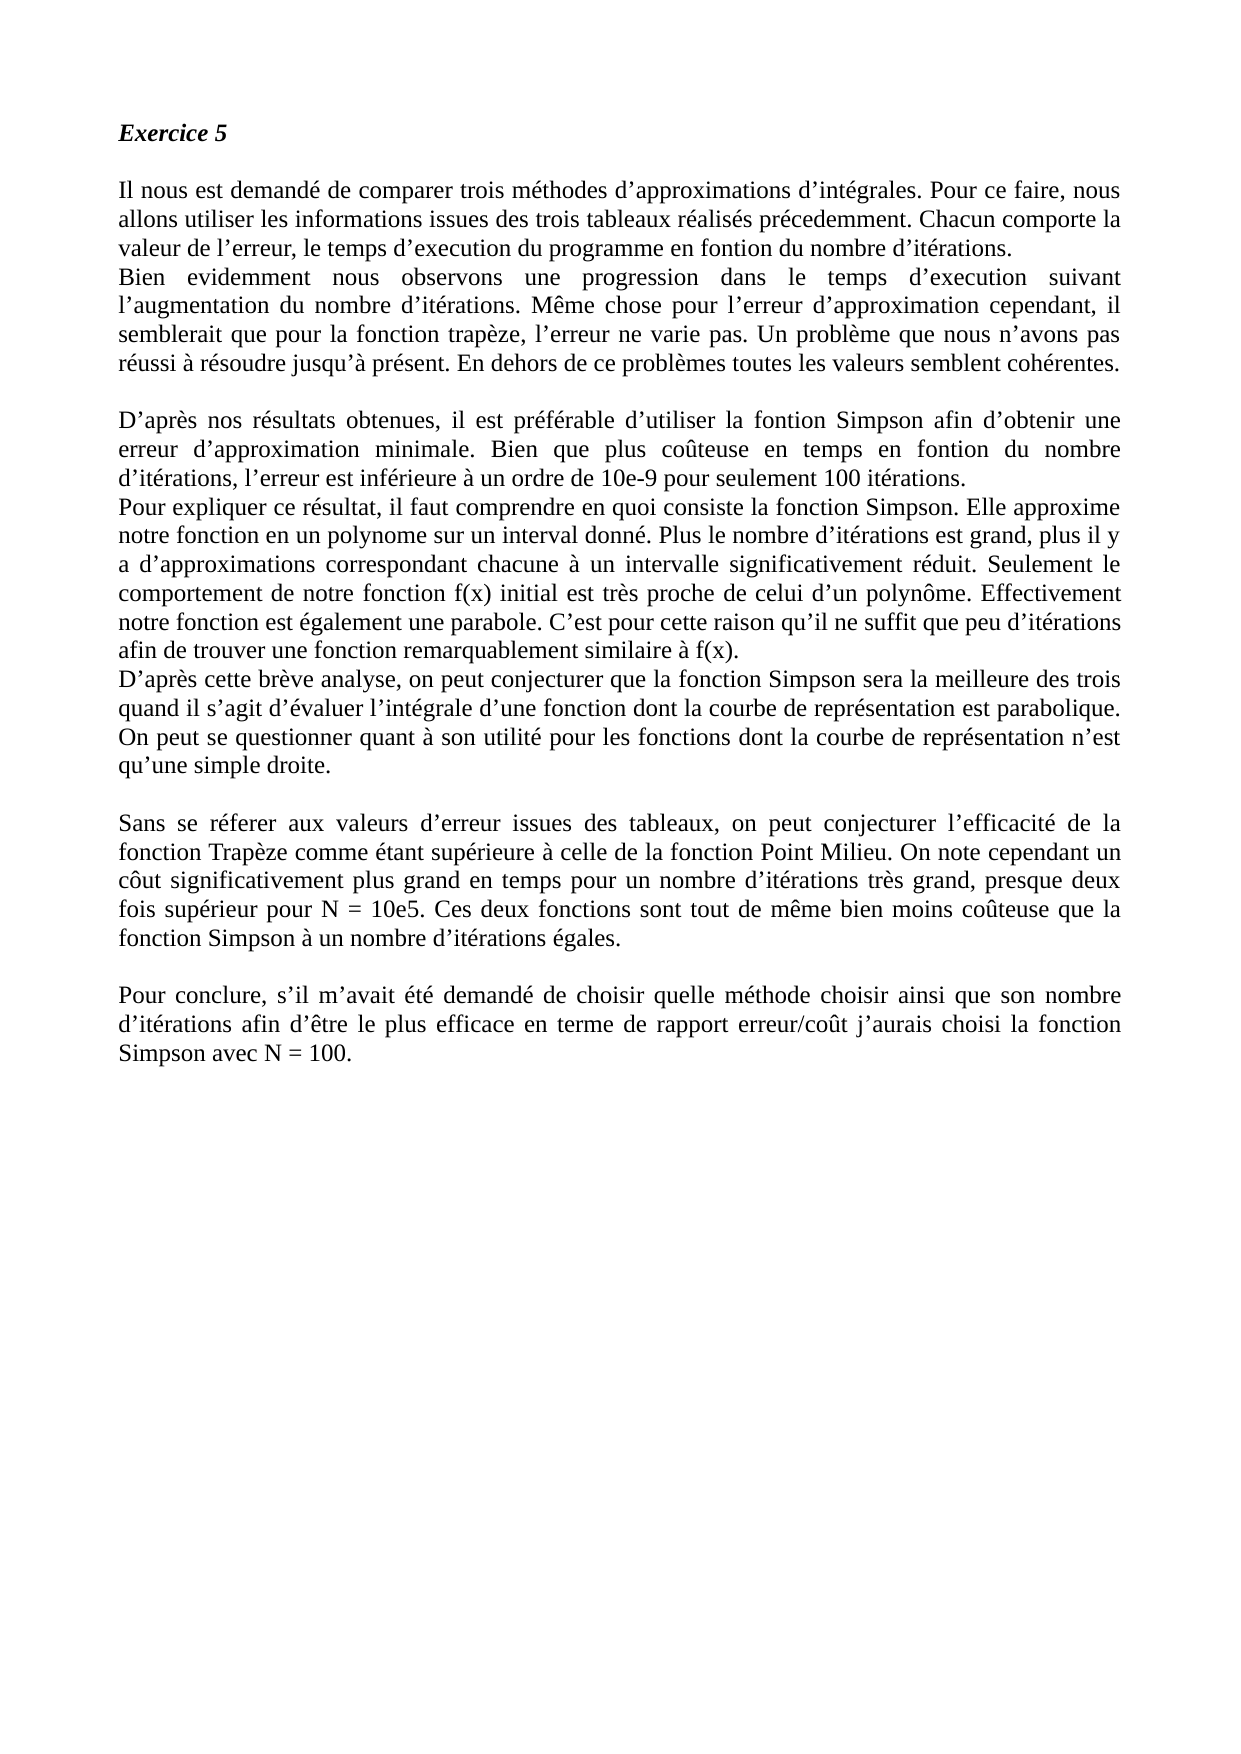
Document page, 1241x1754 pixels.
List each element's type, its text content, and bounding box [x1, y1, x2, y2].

text Sans se réferer aux valeurs d’erreur issues des tableaux, on peut conjecturer l’efficacité de la fonction Trapèze comme étant supérieure à celle de la fonction Point Milieu. On note cependant un côut significativement plus grand en temps pour un nombre d’itérations très grand, presque deux fois supérieur pour N = 10e5. Ces deux fonctions sont tout de même bien moins coûteuse que la fonction Simpson à un nombre d’itérations égales. [118, 808, 1122, 952]
text Exercice 5 [118, 118, 1122, 147]
text Pour expliquer ce résultat, il faut comprendre en quoi consiste la fonction Simpson. Elle approxime notre fonction en un polynome sur un interval donné. Plus le nombre d’itérations est grand, plus il y a d’approximations correspondant chacune à un intervalle significativement réduit. Seulement le comportement de notre fonction f(x) initial est très proche de celui d’un polynôme. Effectivement notre fonction est également une parabole. C’est pour cette raison qu’il ne suffit que peu d’itérations afin de trouver une fonction remarquablement similaire à f(x). [118, 492, 1122, 664]
text D’après cette brève analyse, on peut conjecturer que la fonction Simpson sera la meilleure des trois quand il s’agit d’évaluer l’intégrale d’une fonction dont la courbe de représentation est parabolique. On peut se questionner quant à son utilité pour les fonctions dont la courbe de représentation n’est qu’une simple droite. [118, 664, 1122, 779]
text Il nous est demandé de comparer trois méthodes d’approximations d’intégrales. Pour ce faire, nous allons utiliser les informations issues des trois tableaux réalisés précedemment. Chacun comporte la valeur de l’erreur, le temps d’execution du programme en fontion du nombre d’itérations. [118, 176, 1122, 262]
text Bien evidemment nous observons une progression dans le temps d’execution suivant l’augmentation du nombre d’itérations. Même chose pour l’erreur d’approximation cependant, il semblerait que pour la fonction trapèze, l’erreur ne varie pas. Un problème que nous n’avons pas réussi à résoudre jusqu’à présent. En dehors de ce problèmes toutes les valeurs semblent cohérentes. [118, 262, 1122, 377]
text D’après nos résultats obtenues, il est préférable d’utiliser la fontion Simpson afin d’obtenir une erreur d’approximation minimale. Bien que plus coûteuse en temps en fontion du nombre d’itérations, l’erreur est inférieure à un ordre de 10e-9 pour seulement 100 itérations. [118, 406, 1122, 492]
text Pour conclure, s’il m’avait été demandé de choisir quelle méthode choisir ainsi que son nombre d’itérations afin d’être le plus efficace en terme de rapport erreur/coût j’aurais choisi la fonction Simpson avec N = 100. [118, 981, 1122, 1067]
